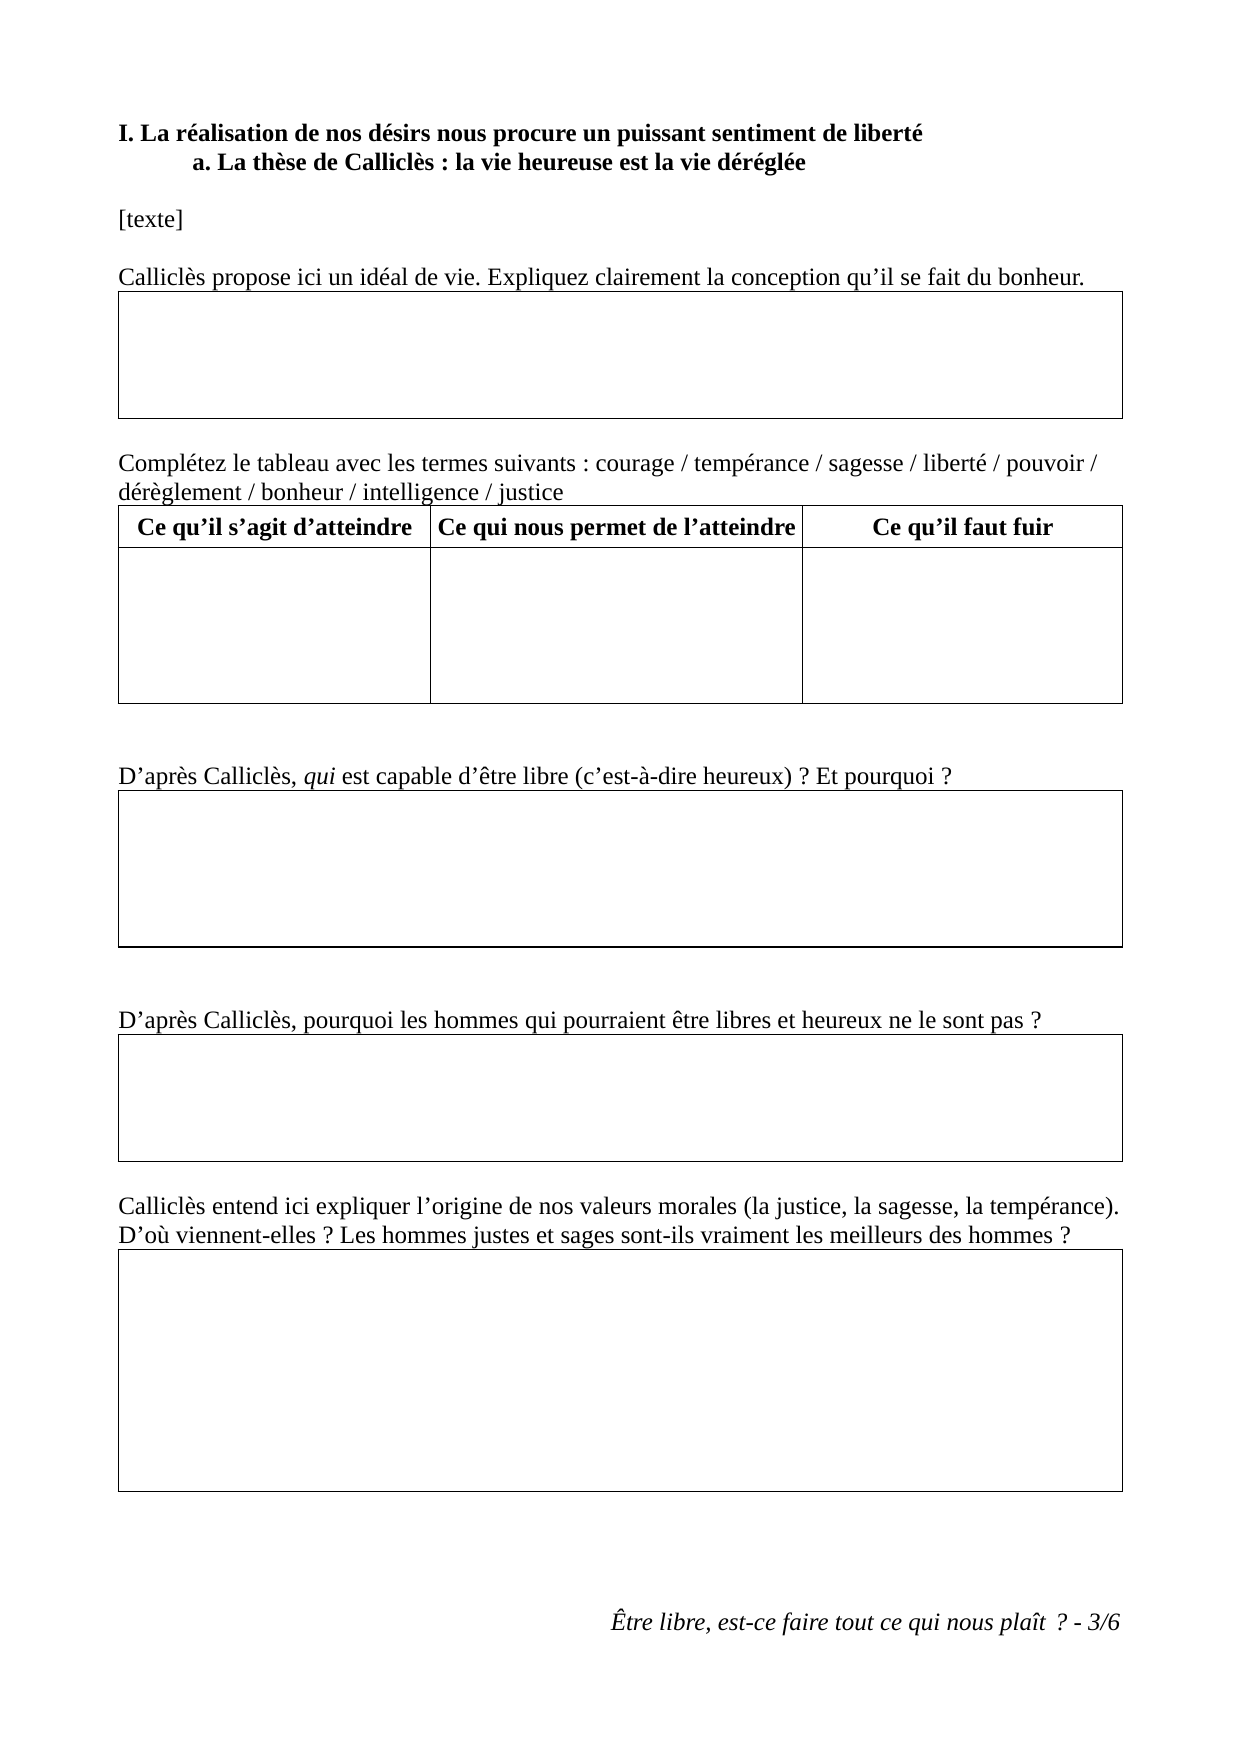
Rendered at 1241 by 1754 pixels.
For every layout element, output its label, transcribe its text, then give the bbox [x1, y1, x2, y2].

table_header Ce qu’il faut fuir [803, 506, 1122, 547]
text [texte] [118, 204, 1122, 233]
text a. La thèse de Calliclès : la vie heureuse est la vie déréglée [118, 147, 1122, 176]
text I. La réalisation de nos désirs nous procure un puissant sentiment de liberté [118, 118, 1122, 147]
table_cell [119, 548, 430, 703]
text D’après Calliclès, qui est capable d’être libre (c’est-à-dire heureux) ? Et pourquoi ? [118, 761, 1122, 790]
text D’après Calliclès, pourquoi les hommes qui pourraient être libres et heureux ne le sont pas ? [118, 1005, 1122, 1034]
table_cell [431, 548, 802, 703]
table_header [119, 791, 1122, 946]
text Calliclès entend ici expliquer l’origine de nos valeurs morales (la justice, la sagesse, la tempérance). D’où viennent-elles ? Les hommes justes et sages sont-ils vraiment les meilleurs des hommes ? [118, 1191, 1122, 1248]
table_header [119, 292, 1122, 418]
table_cell [803, 548, 1122, 703]
table_header Ce qu’il s’agit d’atteindre [119, 506, 430, 547]
table_header [119, 1035, 1122, 1161]
table_header Ce qui nous permet de l’atteindre [431, 506, 802, 547]
text Complétez le tableau avec les termes suivants : courage / tempérance / sagesse / liberté / pouvoir / dérèglement / bonheur / intelligence / justice [118, 448, 1122, 505]
table_header [119, 1250, 1122, 1491]
text Calliclès propose ici un idéal de vie. Expliquez clairement la conception qu’il se fait du bonheur. [118, 262, 1122, 291]
